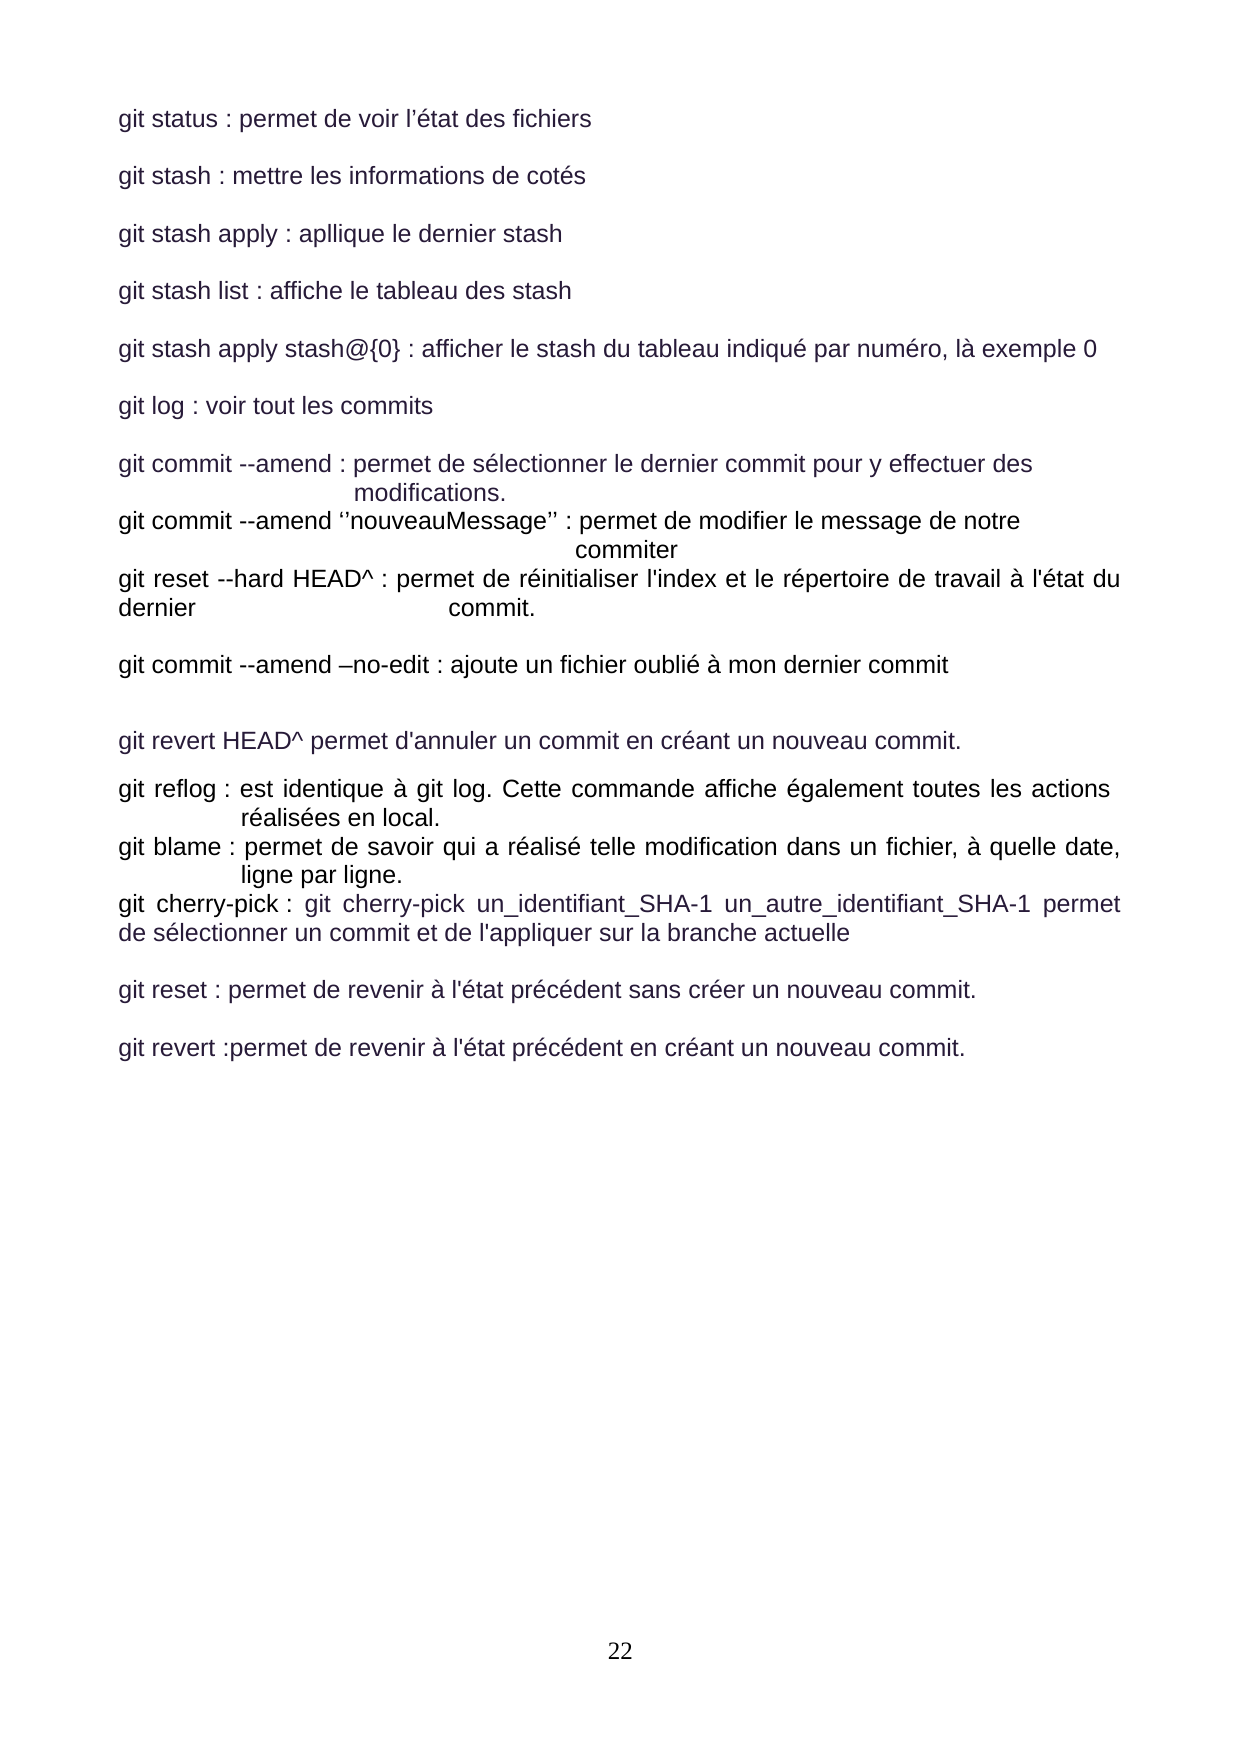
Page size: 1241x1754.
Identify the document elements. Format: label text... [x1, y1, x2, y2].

text git stash apply stash@{0} : afficher le stash du tableau indiqué par numéro, là exemple 0 [118, 334, 1122, 362]
text git revert :permet de revenir à l'état précédent en créant un nouveau commit. [118, 1033, 1122, 1061]
text git status : permet de voir l’état des fichiers [118, 104, 1122, 132]
text git log : voir tout les commits [118, 391, 1122, 420]
text git cherry-pick : git cherry-pick un_identifiant_SHA-1 un_autre_identifiant_SHA-1 permet de sélectionner un commit et de l'appliquer sur la branche actuelle [118, 889, 1122, 946]
text git reflog : est identique à git log. Cette commande affiche également toutes les actions réalisées en local. [118, 774, 1122, 831]
text git commit --amend –no-edit : ajoute un fichier oublié à mon dernier commit [118, 650, 1122, 679]
text modifications. [118, 477, 1122, 506]
text git reset : permet de revenir à l'état précédent sans créer un nouveau commit. [118, 975, 1122, 1004]
text git stash apply : apllique le dernier stash [118, 219, 1122, 247]
text git stash : mettre les informations de cotés [118, 161, 1122, 190]
text git revert HEAD^ permet d'annuler un commit en créant un nouveau commit. [118, 726, 1122, 755]
text git stash list : affiche le tableau des stash [118, 276, 1122, 305]
text git commit --amend : permet de sélectionner le dernier commit pour y effectuer des [118, 449, 1122, 477]
text git blame : permet de savoir qui a réalisé telle modification dans un fichier, à quelle date, ligne par ligne. [118, 831, 1122, 889]
text git reset --hard HEAD^ : permet de réinitialiser l'index et le répertoire de travail à l'état du dernier commit. [118, 564, 1122, 621]
text git commit --amend ‘’nouveauMessage’’ : permet de modifier le message de notre commiter [118, 506, 1122, 564]
